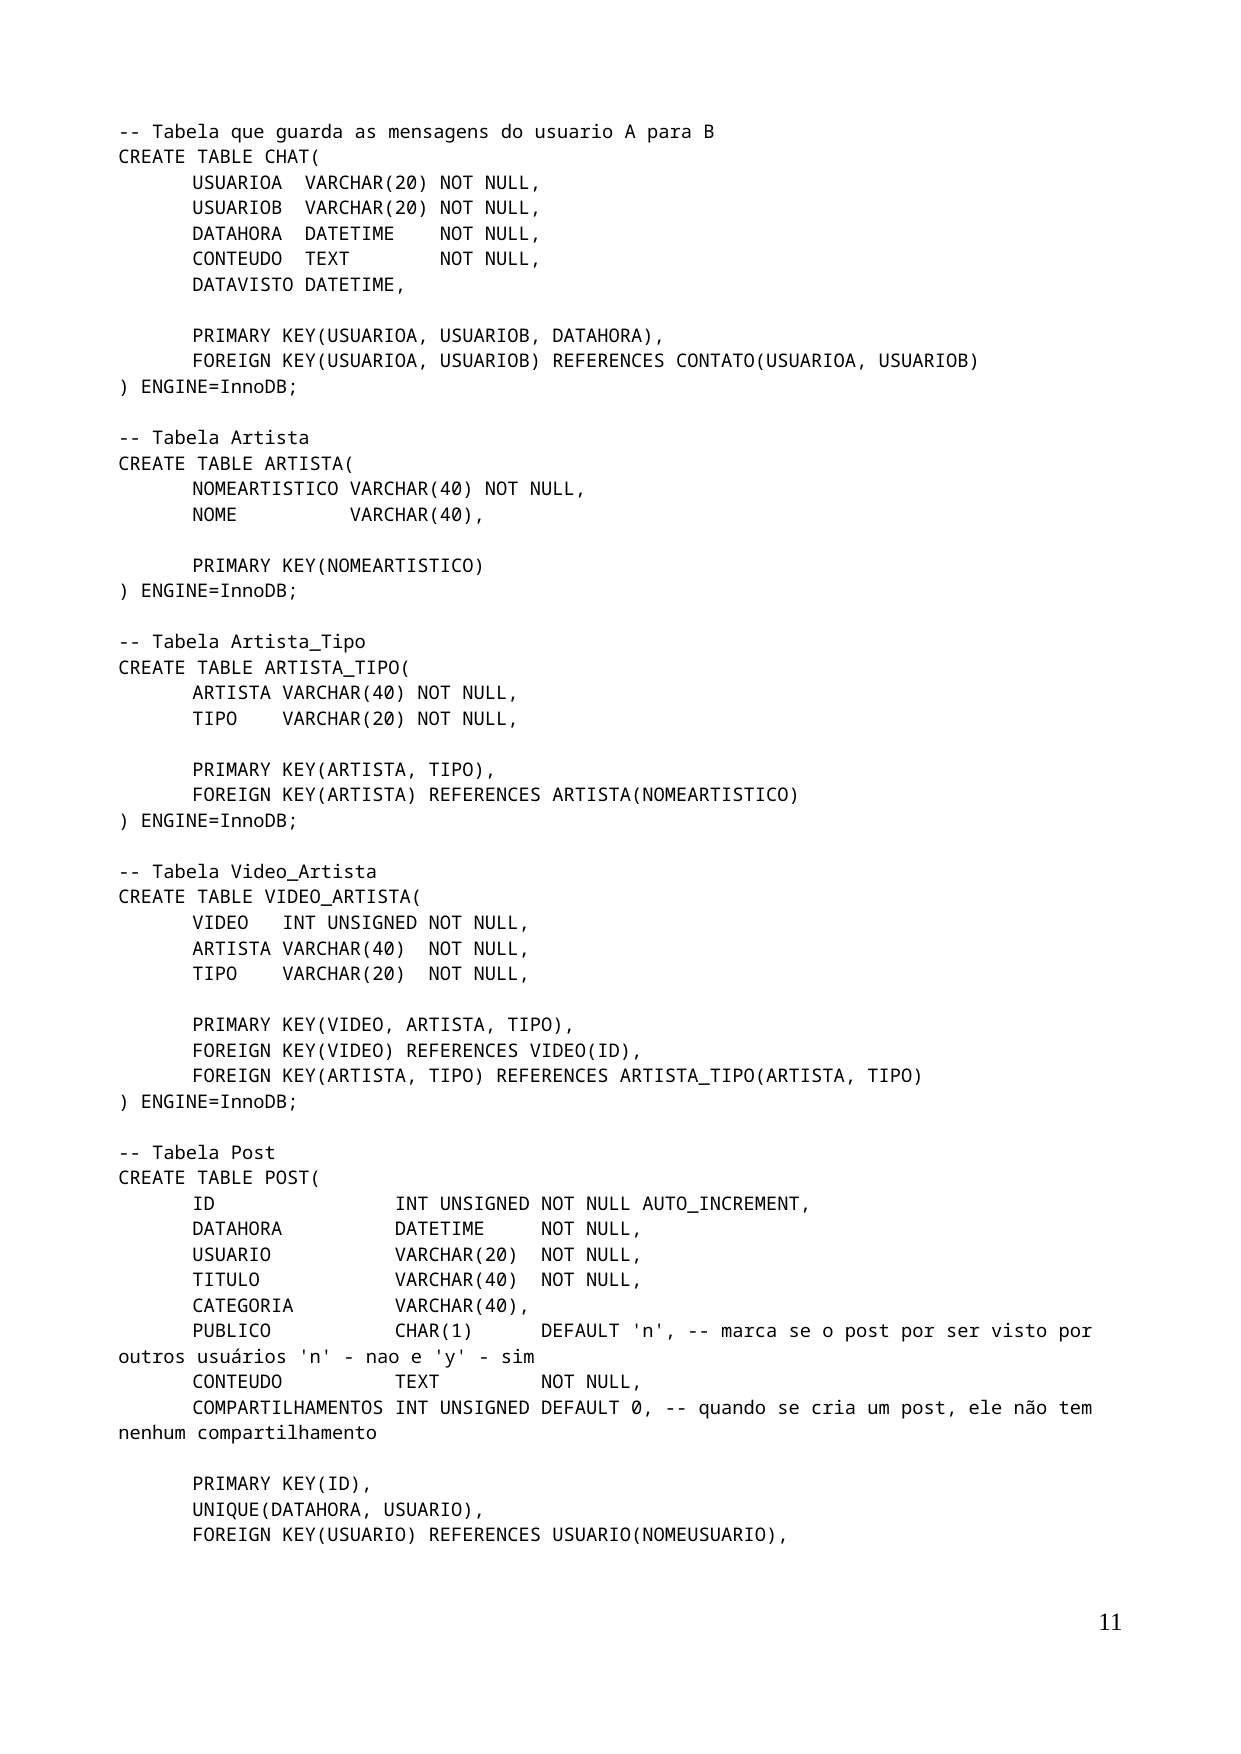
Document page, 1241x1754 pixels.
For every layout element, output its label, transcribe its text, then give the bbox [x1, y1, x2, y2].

text ) ENGINE=InnoDB; [118, 577, 1122, 603]
text PRIMARY KEY(VIDEO, ARTISTA, TIPO), [118, 1011, 1122, 1037]
text PRIMARY KEY(ID), [118, 1471, 1122, 1496]
text PRIMARY KEY(USUARIOA, USUARIOB, DATAHORA), [118, 322, 1122, 348]
text VIDEO INT UNSIGNED NOT NULL, [118, 909, 1122, 935]
text CREATE TABLE ARTISTA_TIPO( [118, 654, 1122, 679]
text FOREIGN KEY(VIDEO) REFERENCES VIDEO(ID), [118, 1037, 1122, 1062]
text USUARIOB VARCHAR(20) NOT NULL, [118, 195, 1122, 220]
text PRIMARY KEY(NOMEARTISTICO) [118, 552, 1122, 577]
text DATAVISTO DATETIME, [118, 271, 1122, 297]
text FOREIGN KEY(ARTISTA, TIPO) REFERENCES ARTISTA_TIPO(ARTISTA, TIPO) [118, 1062, 1122, 1088]
text ARTISTA VARCHAR(40) NOT NULL, [118, 935, 1122, 960]
text PUBLICO CHAR(1) DEFAULT 'n', -- marca se o post por ser visto por outros usuários 'n' - nao e 'y' - sim [118, 1318, 1122, 1369]
text TIPO VARCHAR(20) NOT NULL, [118, 960, 1122, 986]
text ARTISTA VARCHAR(40) NOT NULL, [118, 679, 1122, 705]
text NOMEARTISTICO VARCHAR(40) NOT NULL, [118, 475, 1122, 501]
text -- Tabela Artista_Tipo [118, 628, 1122, 654]
text -- Tabela que guarda as mensagens do usuario A para B [118, 118, 1122, 144]
text UNIQUE(DATAHORA, USUARIO), [118, 1496, 1122, 1522]
text CREATE TABLE VIDEO_ARTISTA( [118, 884, 1122, 909]
text ) ENGINE=InnoDB; [118, 1088, 1122, 1113]
text CONTEUDO TEXT NOT NULL, [118, 1369, 1122, 1394]
text COMPARTILHAMENTOS INT UNSIGNED DEFAULT 0, -- quando se cria um post, ele não tem nenhum compartilhamento [118, 1394, 1122, 1445]
text TIPO VARCHAR(20) NOT NULL, [118, 705, 1122, 731]
text CREATE TABLE POST( [118, 1164, 1122, 1190]
text PRIMARY KEY(ARTISTA, TIPO), [118, 756, 1122, 782]
text FOREIGN KEY(ARTISTA) REFERENCES ARTISTA(NOMEARTISTICO) [118, 782, 1122, 807]
text ) ENGINE=InnoDB; [118, 807, 1122, 833]
text -- Tabela Artista [118, 424, 1122, 450]
text NOME VARCHAR(40), [118, 501, 1122, 526]
text -- Tabela Post [118, 1139, 1122, 1164]
text CREATE TABLE ARTISTA( [118, 450, 1122, 475]
text ID INT UNSIGNED NOT NULL AUTO_INCREMENT, [118, 1190, 1122, 1216]
text CATEGORIA VARCHAR(40), [118, 1292, 1122, 1318]
text USUARIO VARCHAR(20) NOT NULL, [118, 1241, 1122, 1267]
text CONTEUDO TEXT NOT NULL, [118, 246, 1122, 271]
text DATAHORA DATETIME NOT NULL, [118, 220, 1122, 246]
text CREATE TABLE CHAT( [118, 144, 1122, 169]
text FOREIGN KEY(USUARIO) REFERENCES USUARIO(NOMEUSUARIO), [118, 1522, 1122, 1547]
text TITULO VARCHAR(40) NOT NULL, [118, 1267, 1122, 1292]
text USUARIOA VARCHAR(20) NOT NULL, [118, 169, 1122, 195]
text DATAHORA DATETIME NOT NULL, [118, 1216, 1122, 1241]
text -- Tabela Video_Artista [118, 858, 1122, 884]
text ) ENGINE=InnoDB; [118, 373, 1122, 399]
text FOREIGN KEY(USUARIOA, USUARIOB) REFERENCES CONTATO(USUARIOA, USUARIOB) [118, 348, 1122, 373]
